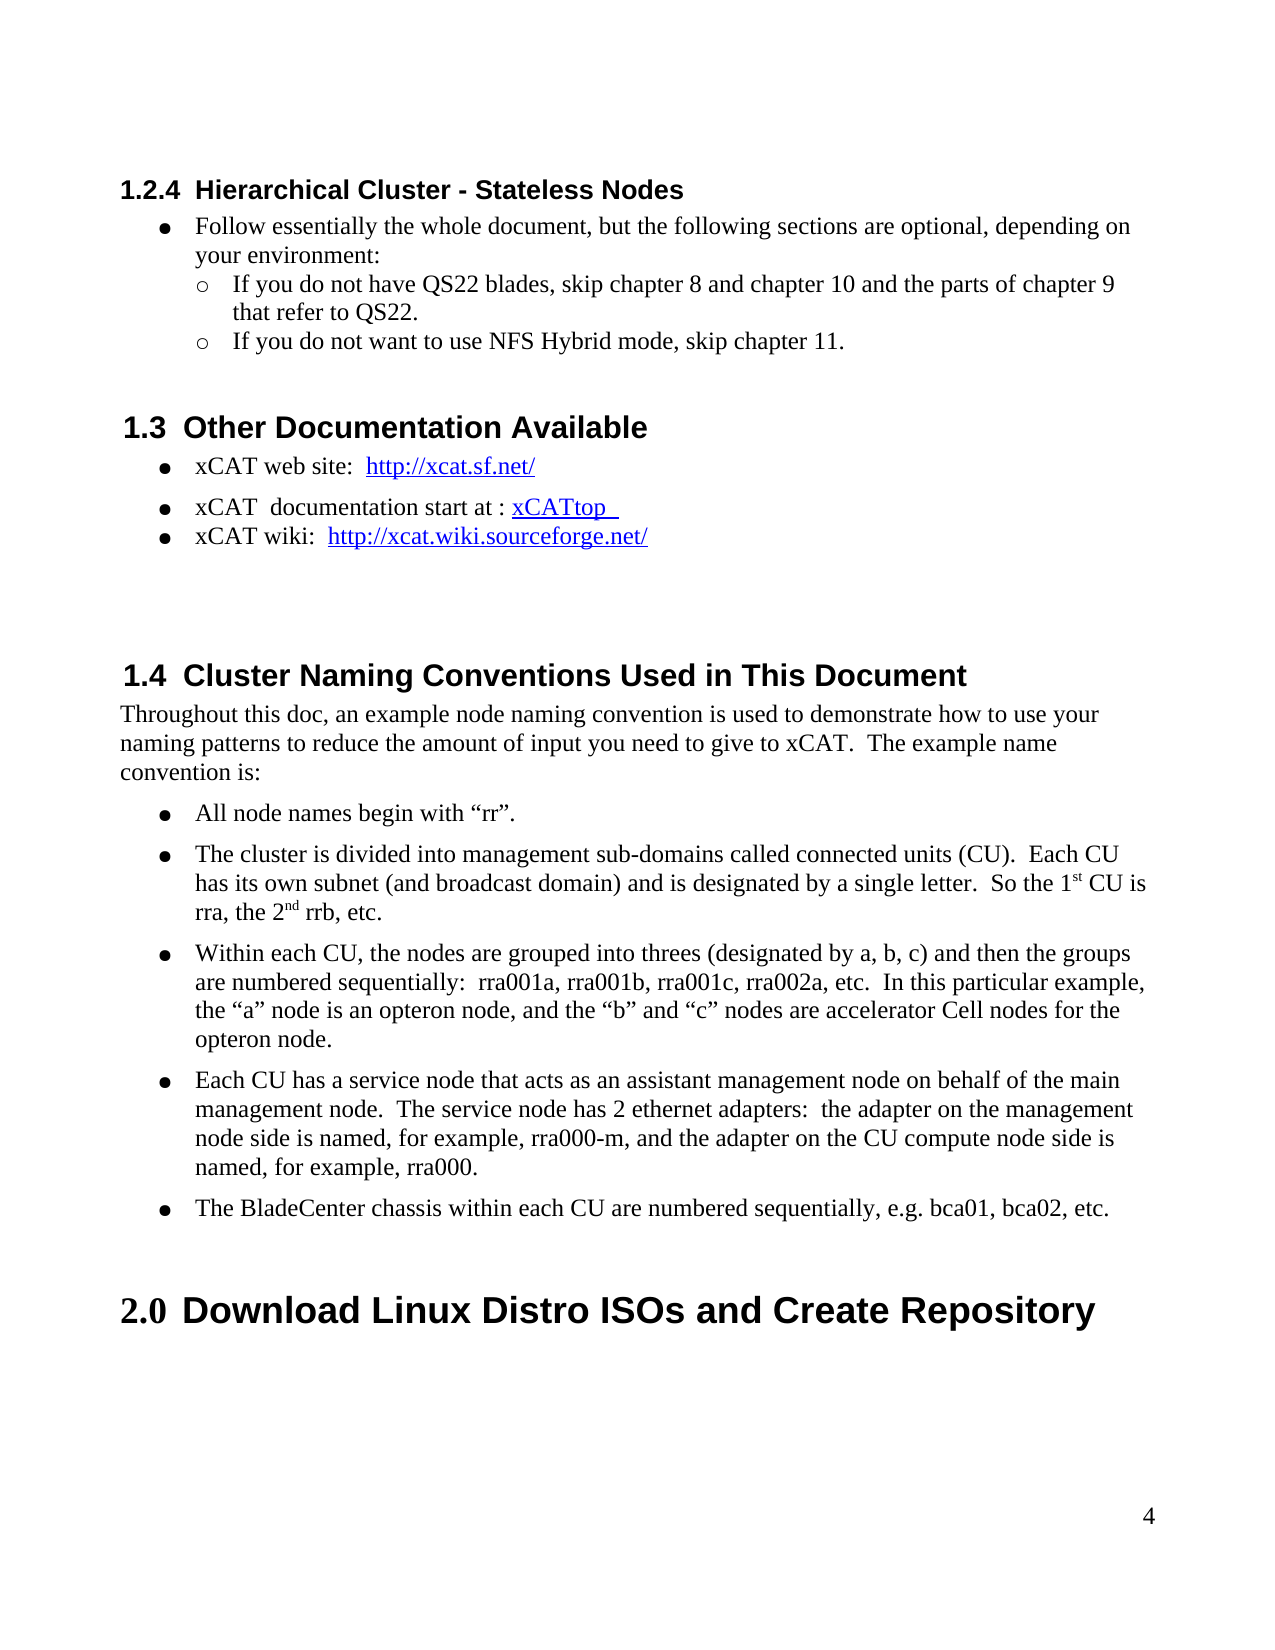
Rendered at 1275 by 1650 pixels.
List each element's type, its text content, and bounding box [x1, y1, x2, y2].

subtitle Other Documentation Available [123, 409, 1155, 445]
list All node names begin with “rr”. [157, 798, 1155, 827]
list xCAT web site: http://xcat.sf.net/ [157, 451, 1155, 480]
subtitle Cluster Naming Conventions Used in This Document [123, 657, 1155, 693]
subtitle Download Linux Distro ISOs and Create Repository [120, 1288, 1155, 1331]
list xCAT documentation start at : xCATtop [157, 492, 1155, 521]
list Follow essentially the whole document, but the following sections are optional, depending on your environment: [157, 211, 1155, 269]
list Each CU has a service node that acts as an assistant management node on behalf of the main management node. The service node has 2 ethernet adapters: the adapter on the management node side is named, for example, rra000-m, and the adapter on the CU compute node side is named, for example, rra000. [157, 1066, 1155, 1181]
list Within each CU, the nodes are grouped into threes (designated by a, b, c) and then the groups are numbered sequentially: rra001a, rra001b, rra001c, rra002a, etc. In this particular example, the “a” node is an opteron node, and the “b” and “c” nodes are accelerator Cell nodes for the opteron node. [157, 938, 1155, 1053]
subtitle Hierarchical Cluster - Stateless Nodes [120, 174, 1155, 205]
list If you do not have QS22 blades, skip chapter 8 and chapter 10 and the parts of chapter 9 that refer to QS22. [195, 269, 1155, 326]
list The cluster is divided into management sub-domains called connected units (CU). Each CU has its own subnet (and broadcast domain) and is designated by a single letter. So the 1st CU is rra, the 2nd rrb, etc. [157, 839, 1155, 926]
list xCAT wiki: http://xcat.wiki.sourceforge.net/ [157, 521, 1155, 550]
text Throughout this doc, an example node naming convention is used to demonstrate how to use your naming patterns to reduce the amount of input you need to give to xCAT. The example name convention is: [120, 699, 1155, 786]
list The BladeCenter chassis within each CU are numbered sequentially, e.g. bca01, bca02, etc. [157, 1193, 1155, 1222]
list If you do not want to use NFS Hybrid mode, skip chapter 11. [195, 326, 1155, 355]
